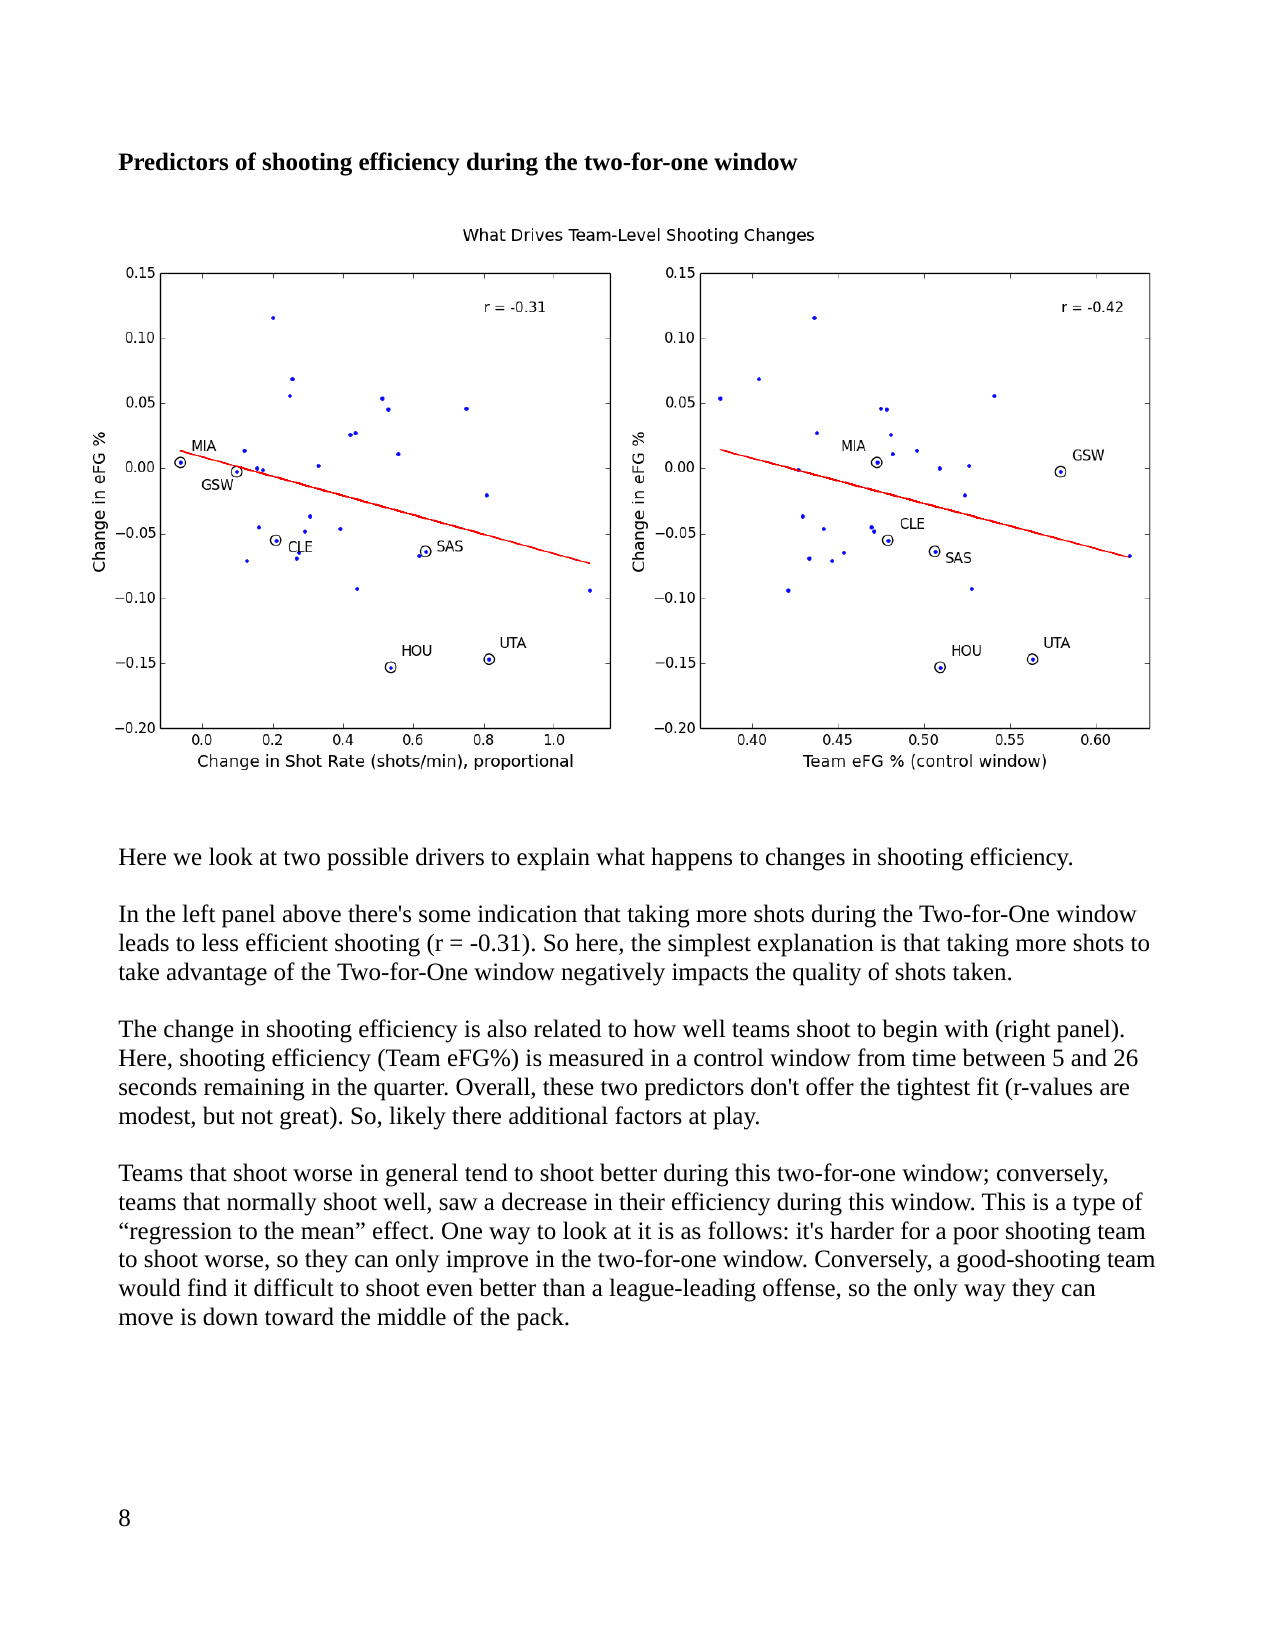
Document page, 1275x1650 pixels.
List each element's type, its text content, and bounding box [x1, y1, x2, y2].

text Predictors of shooting efficiency during the two-for-one window [118, 147, 1157, 176]
picture [0, 216, 1275, 785]
text Here we look at two possible drivers to explain what happens to changes in shooting efficiency. [118, 842, 1157, 871]
text Teams that shoot worse in general tend to shoot better during this two-for-one window; conversely, teams that normally shoot well, saw a decrease in their efficiency during this window. This is a type of “regression to the mean” effect. One way to look at it is as follows: it's harder for a poor shooting team to shoot worse, so they can only improve in the two-for-one window. Conversely, a good-shooting team would find it difficult to shoot even better than a league-leading offense, so the only way they can move is down toward the middle of the pack. [118, 1158, 1157, 1331]
text In the left panel above there's some indication that taking more shots during the Two-for-One window leads to less efficient shooting (r = -0.31). So here, the simplest explanation is that taking more shots to take advantage of the Two-for-One window negatively impacts the quality of shots taken. [118, 899, 1157, 986]
text The change in shooting efficiency is also related to how well teams shoot to begin with (right panel). Here, shooting efficiency (Team eFG%) is measured in a control window from time between 5 and 26 seconds remaining in the quarter. Overall, these two predictors don't offer the tightest fit (r-values are modest, but not great). So, likely there additional factors at play. [118, 1014, 1157, 1129]
